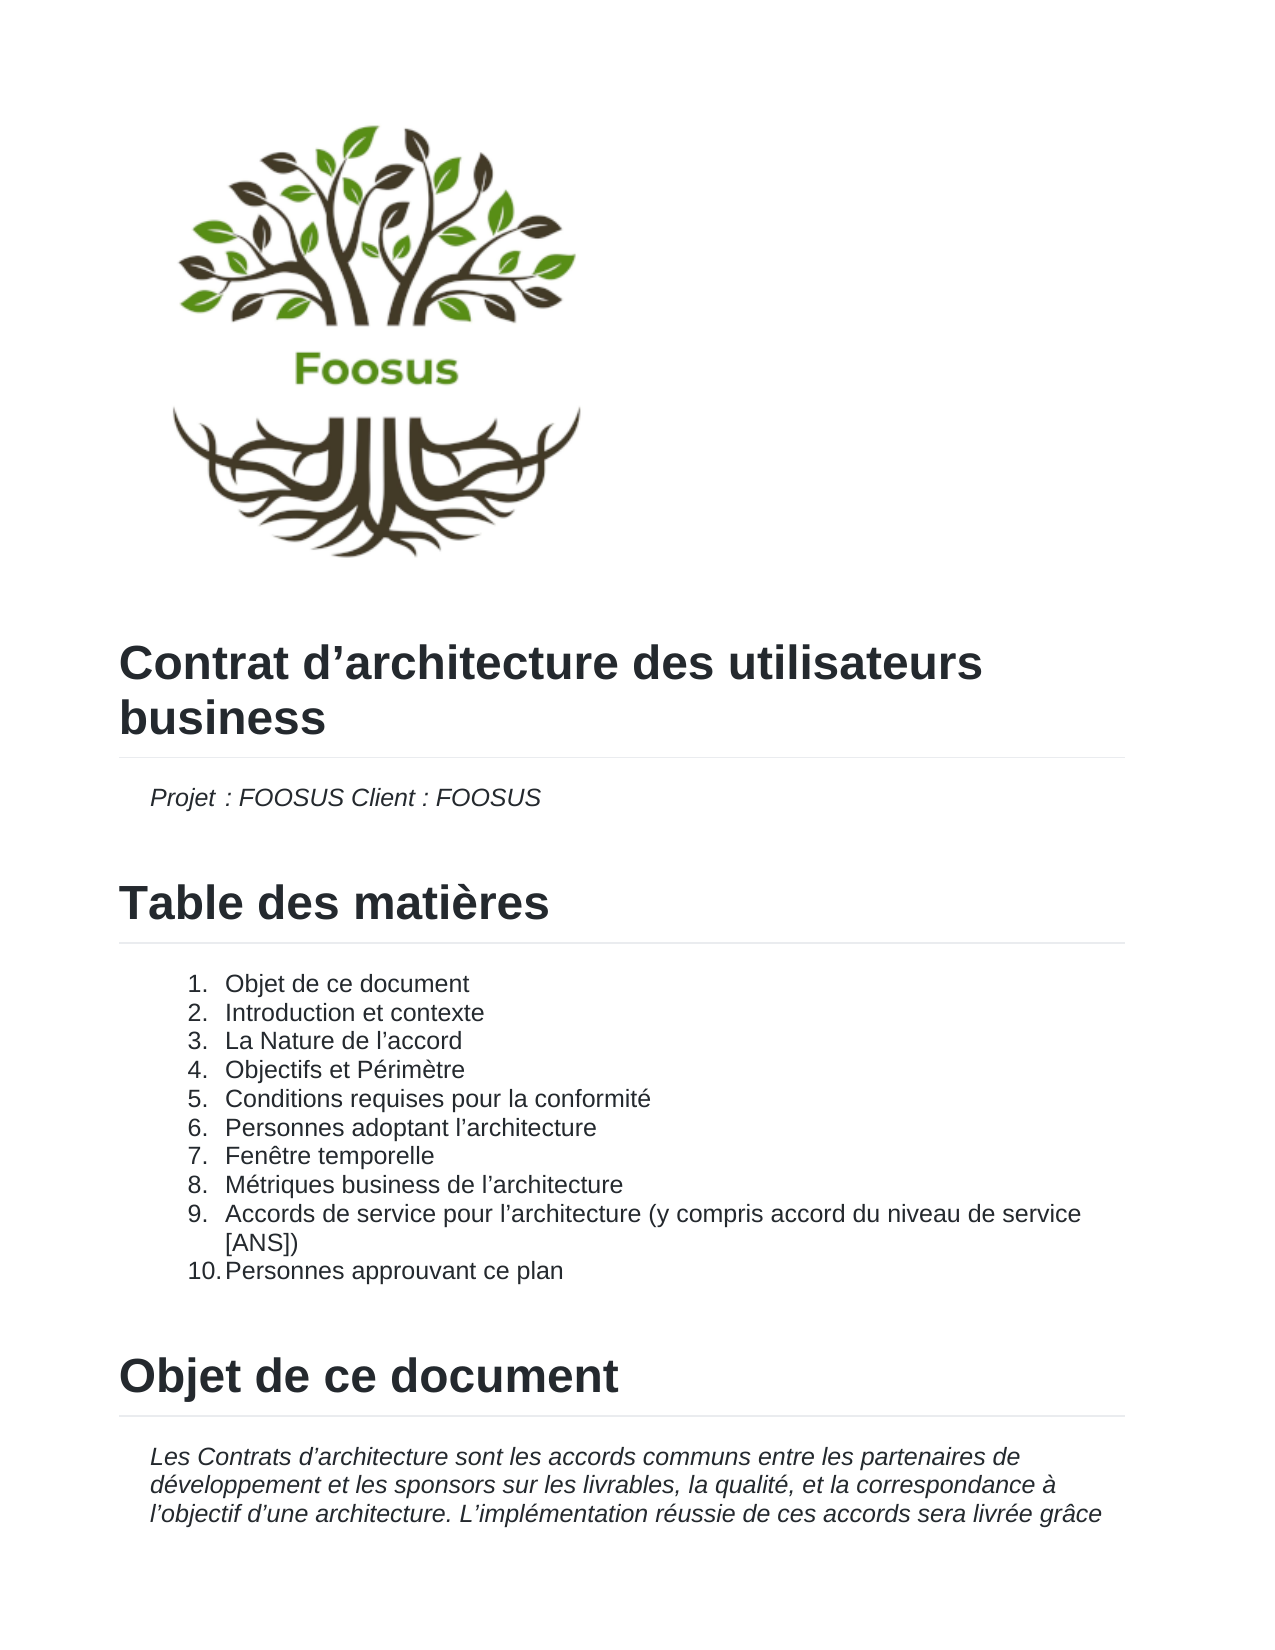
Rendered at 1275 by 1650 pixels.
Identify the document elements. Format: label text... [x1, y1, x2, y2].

list Personnes approuvant ce plan [187, 1256, 1125, 1285]
list Métriques business de l’architecture [187, 1170, 1125, 1199]
list Objet de ce document [187, 969, 1125, 997]
subtitle Objet de ce document [119, 1347, 1125, 1415]
text Les Contrats d’architecture sont les accords communs entre les partenaires de développement et les sponsors sur les livrables, la qualité, et la correspondance à l’objectif d’une architecture. L’implémentation réussie de ces accords sera livrée grâce [150, 1442, 1125, 1528]
list Fenêtre temporelle [187, 1141, 1125, 1170]
subtitle Table des matières [119, 874, 1125, 942]
list Introduction et contexte [187, 997, 1125, 1026]
list Objectifs et Périmètre [187, 1055, 1125, 1084]
subtitle Contrat d’architecture des utilisateurs business [119, 634, 1125, 757]
list Accords de service pour l’architecture (y compris accord du niveau de service [ANS]) [187, 1199, 1125, 1256]
text Projet : FOOSUS Client : FOOSUS [150, 783, 1125, 812]
list Conditions requises pour la conformité [187, 1084, 1125, 1112]
list Personnes adoptant l’architecture [187, 1112, 1125, 1141]
list La Nature de l’accord [187, 1026, 1125, 1055]
